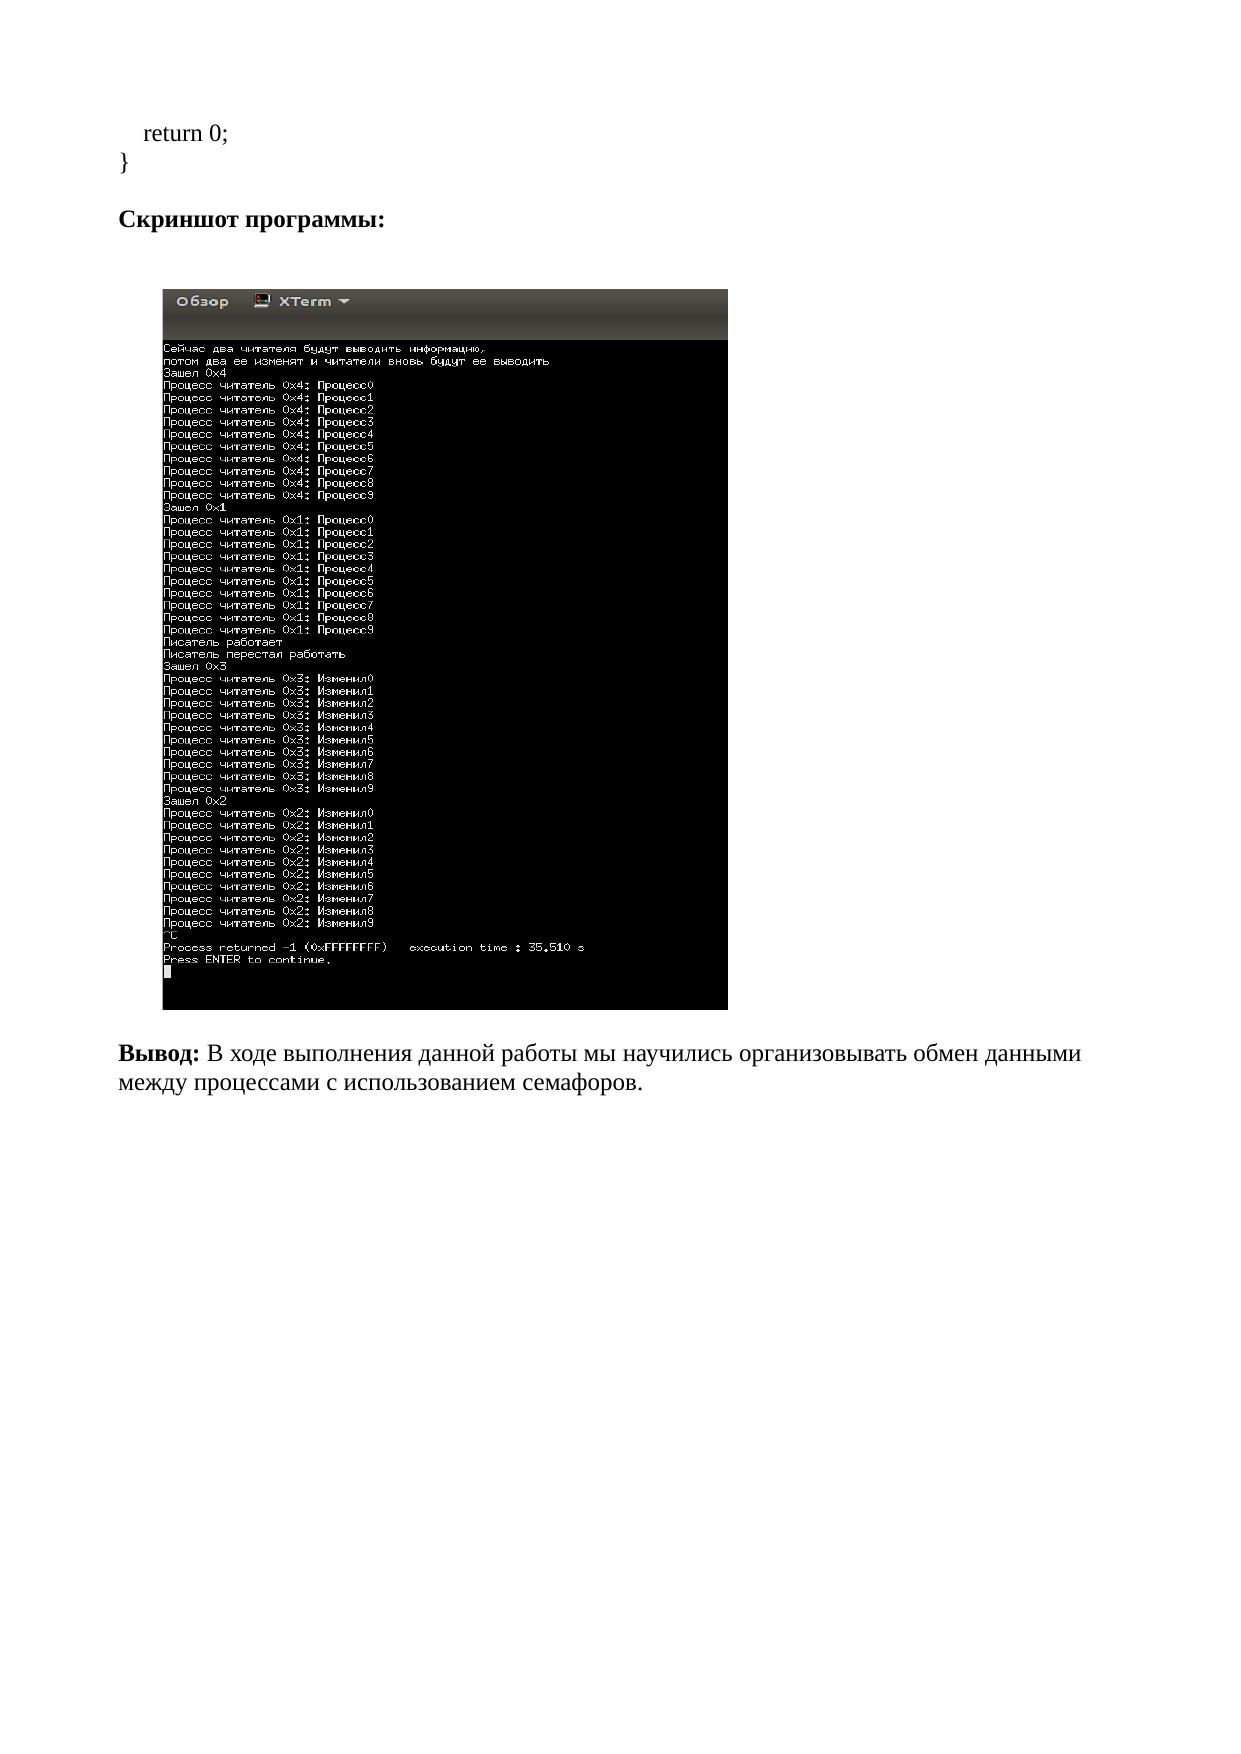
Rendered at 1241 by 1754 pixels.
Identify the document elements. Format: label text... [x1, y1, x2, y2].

text } [118, 147, 1122, 176]
text Скриншот программы: [118, 204, 1122, 233]
text Вывод: В ходе выполнения данной работы мы научились организовывать обмен данными между процессами с использованием семафоров. [118, 1038, 1122, 1096]
text return 0; [118, 118, 1122, 147]
